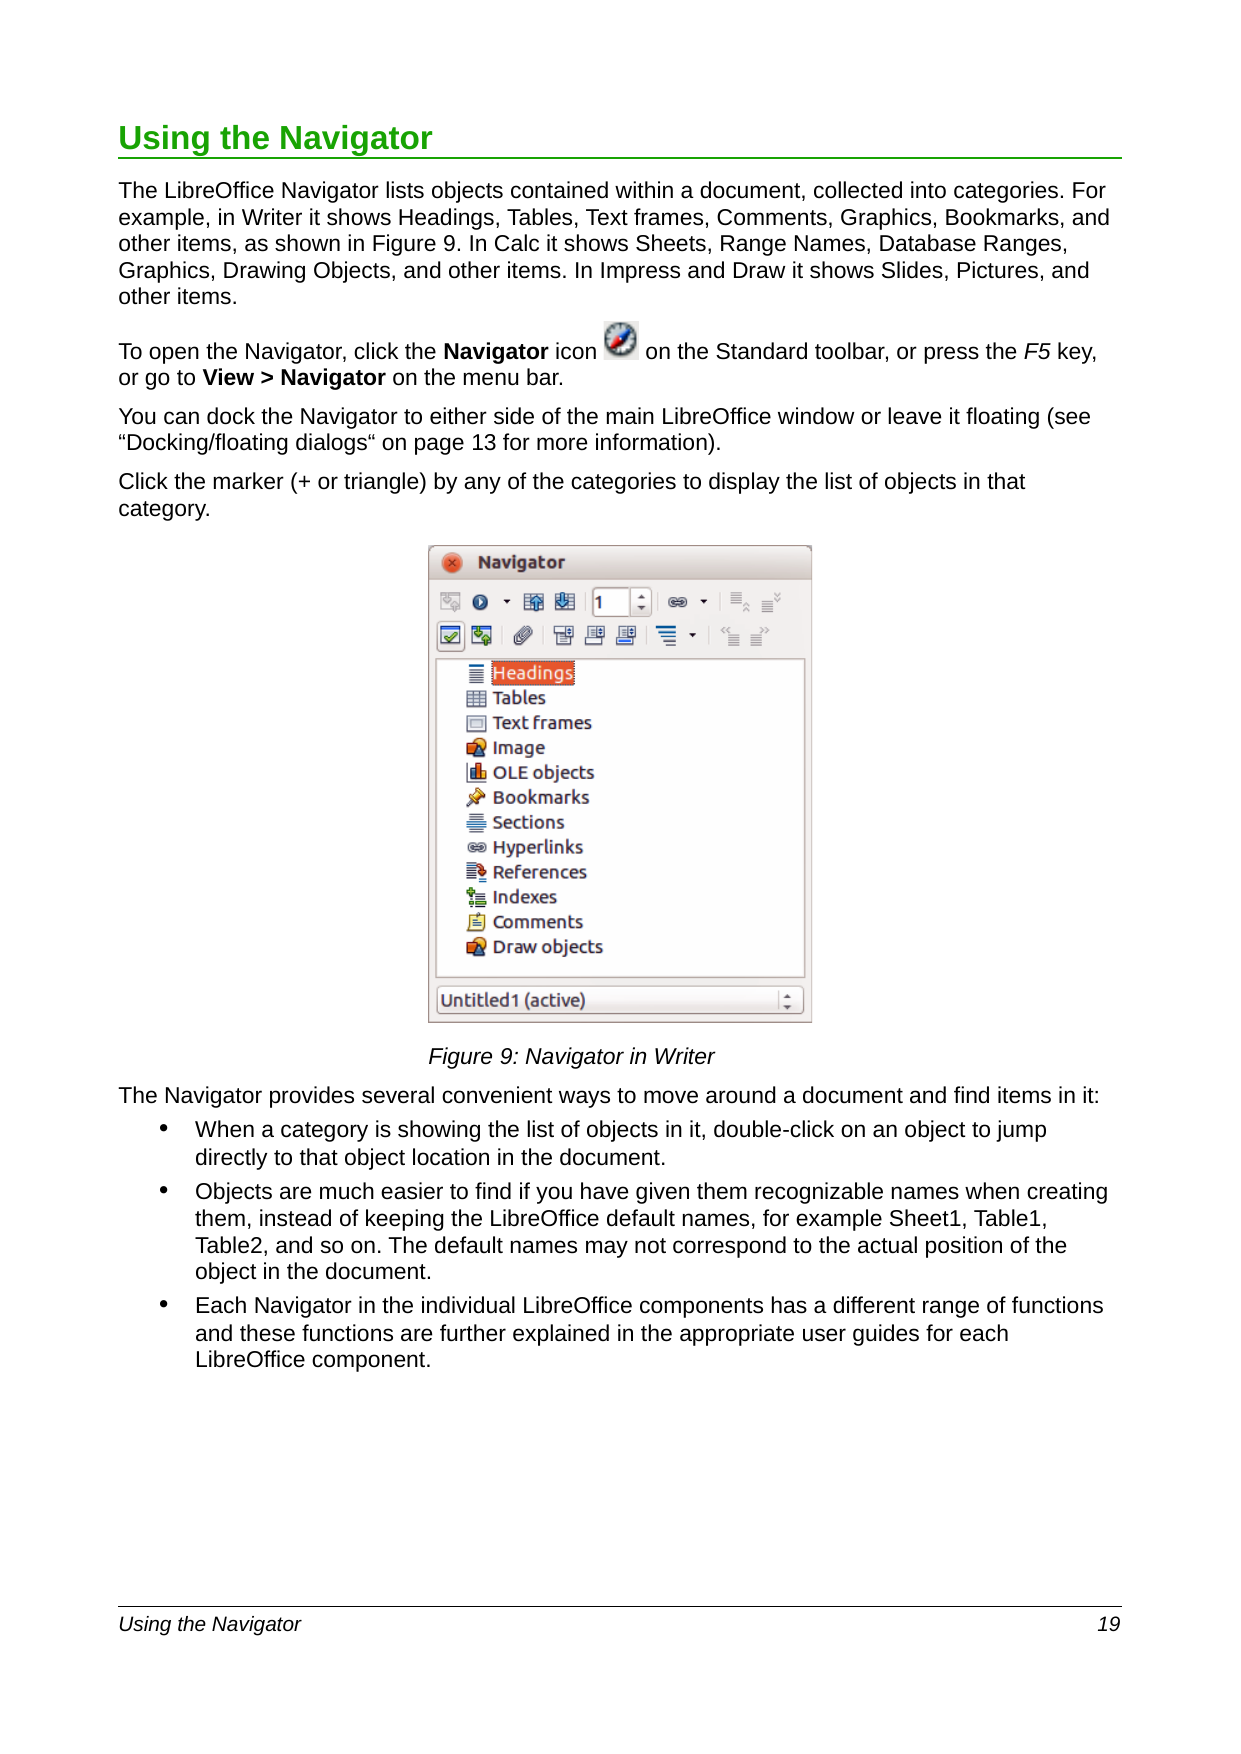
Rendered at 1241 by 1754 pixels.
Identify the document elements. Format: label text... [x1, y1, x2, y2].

text Click the marker (+ or triangle) by any of the categories to display the list of objects in that category. [118, 468, 1122, 521]
picture [603, 321, 639, 360]
text To open the Navigator, click the Navigator icon on the Standard toolbar, or press the F5 key, or go to View > Navigator on the menu bar. [118, 322, 1122, 390]
list Each Navigator in the individual LibreOffice components has a different range of functions and these functions are further explained in the appropriate user guides for each LibreOffice component. [156, 1291, 1122, 1372]
text Figure 9: Navigator in Writer [428, 1043, 812, 1069]
list The Navigator provides several convenient ways to move around a document and find items in it: [118, 1082, 1122, 1108]
picture [428, 545, 813, 1023]
text You can dock the Navigator to either side of the main LibreOffice window or leave it floating (see “Docking/floating dialogs“ on page 13 for more information). [118, 403, 1122, 456]
list When a category is showing the list of objects in it, double-click on an object to jump directly to that object location in the document. [156, 1114, 1122, 1170]
list Objects are much easier to find if you have given them recognizable names when creating them, instead of keeping the LibreOffice default names, for example Sheet1, Table1, Table2, and so on. The default names may not correspond to the actual position of the object in the document. [156, 1176, 1122, 1284]
subtitle Using the Navigator [118, 118, 1122, 157]
text The LibreOffice Navigator lists objects contained within a document, collected into categories. For example, in Writer it shows Headings, Tables, Text frames, Comments, Graphics, Bookmarks, and other items, as shown in Figure 9. In Calc it shows Sheets, Range Names, Database Ranges, Graphics, Drawing Objects, and other items. In Impress and Draw it shows Slides, Pictures, and other items. [118, 177, 1122, 309]
